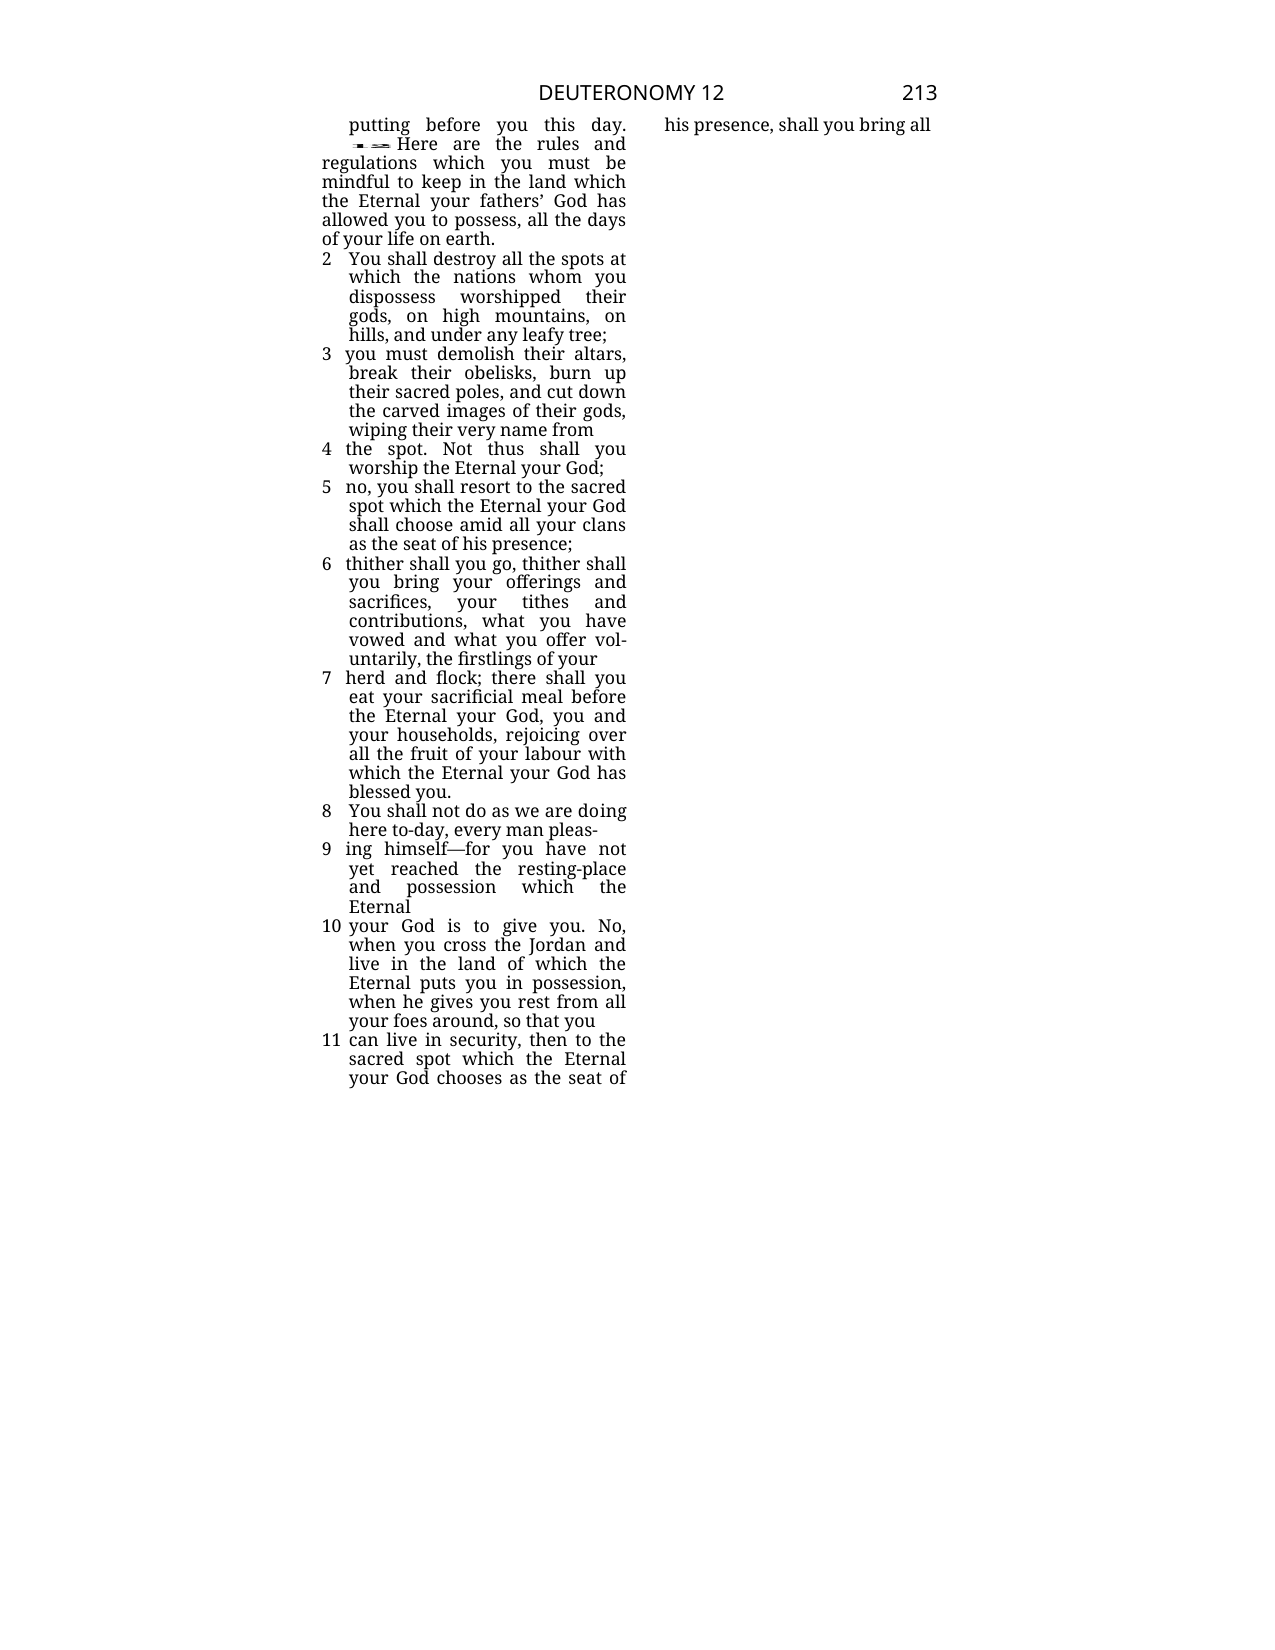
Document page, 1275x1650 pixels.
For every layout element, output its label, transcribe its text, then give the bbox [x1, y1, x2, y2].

list his presence, shall you bring all [637, 116, 942, 135]
list You shall destroy all the spots at which the nations whom you dispossess worshipped their gods, on high mountains, on hills, and under any leafy tree; [322, 250, 627, 345]
list no, you shall resort to the sacred spot which the Eternal your God shall choose amid all your clans as the seat of his presence; [322, 478, 627, 555]
list your God is to give you. No, when you cross the Jordan and live in the land of which the Eternal puts you in possession, when he gives you rest from all your foes around, so that you [322, 917, 627, 1031]
list thither shall you go, thither shall you bring your offerings and sacrifices, your tithes and contributions, what you have vowed and what you offer vol­untarily, the firstlings of your [322, 555, 627, 669]
list herd and flock; there shall you eat your sacrificial meal before the Eternal your God, you and your households, rejoicing over all the fruit of your labour with which the Eternal your God has blessed you. [322, 669, 627, 802]
list can live in security, then to the sacred spot which the Eternal your God chooses as the seat of [322, 1031, 627, 1088]
list the spot. Not thus shall you worship the Eternal your God; [322, 440, 627, 478]
list ing himself—for you have not yet reached the resting-place and possession which the Eternal [322, 841, 627, 917]
list you must demolish their altars, break their obelisks, burn up their sacred poles, and cut down the carved images of their gods, wiping their very name from [322, 345, 627, 440]
text putting before you this day. Here are the rules and regulations which you must be mindful to keep in the land which the Eternal your fathers’ God has allowed you to possess, all the days of your life on earth. [322, 116, 627, 250]
list You shall not do as we are do­ing here to-day, every man pleas- [322, 802, 627, 841]
picture [352, 144, 391, 148]
